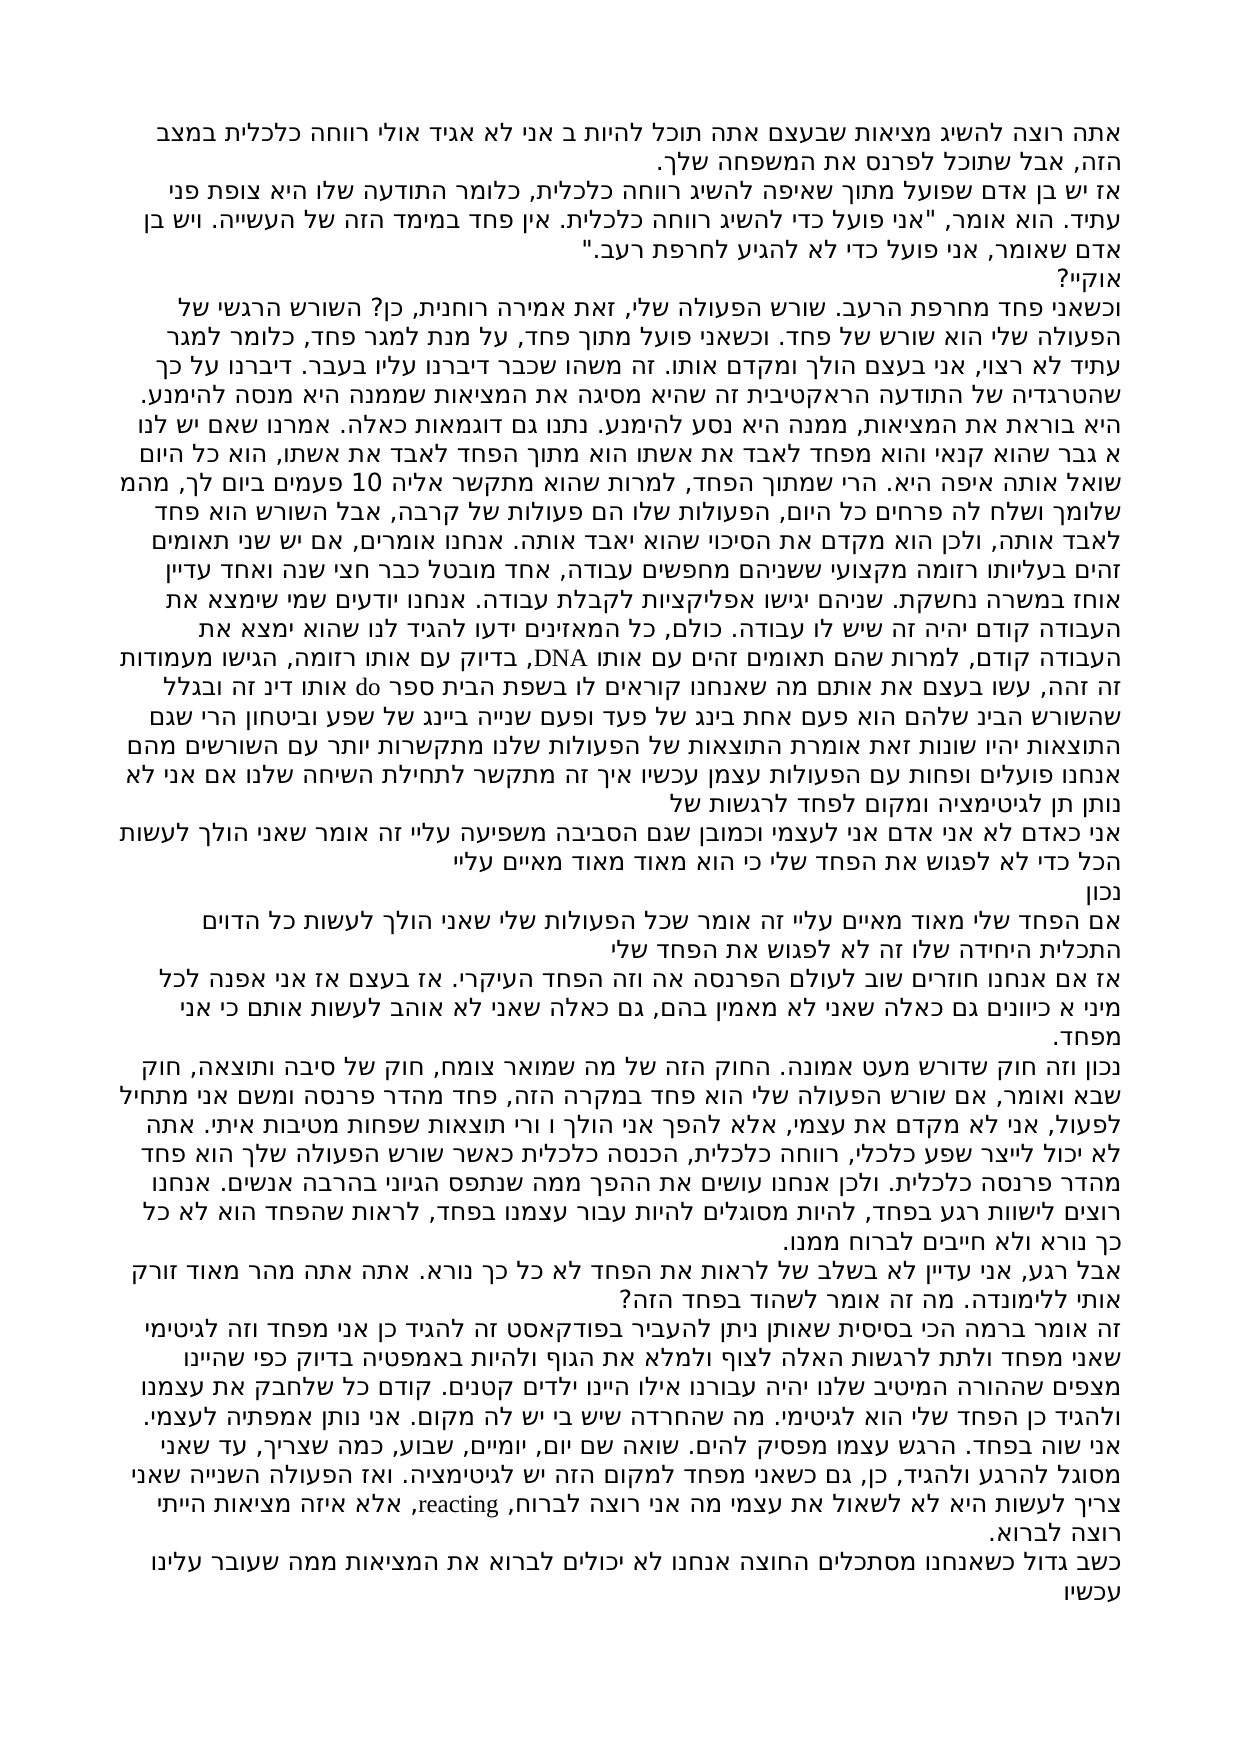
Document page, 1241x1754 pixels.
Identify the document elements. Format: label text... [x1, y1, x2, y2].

text כשב גדול כשאנחנו מסתכלים החוצה אנחנו לא יכולים לברוא את המציאות ממה שעובר עלינו עכשיו [118, 1548, 1122, 1606]
text נכון וזה חוק שדורש מעט אמונה. החוק הזה של מה שמואר צומח, חוק של סיבה ותוצאה, חוק שבא ואומר, אם שורש הפעולה שלי הוא פחד במקרה הזה, פחד מהדר פרנסה ומשם אני מתחיל לפעול, אני לא מקדם את עצמי, אלא להפך אני הולך ו ורי תוצאות שפחות מטיבות איתי. אתה לא יכול לייצר שפע כלכלי, רווחה כלכלית, הכנסה כלכלית כאשר שורש הפעולה שלך הוא פחד מהדר פרנסה כלכלית. ולכן אנחנו עושים את ההפך ממה שנתפס הגיוני בהרבה אנשים. אנחנו רוצים לישוות רגע בפחד, להיות מסוגלים להיות עבור עצמנו בפחד, לראות שהפחד הוא לא כל כך נורא ולא חייבים לברוח ממנו. [118, 1052, 1122, 1256]
text זה אומר ברמה הכי בסיסית שאותן ניתן להעביר בפודקאסט זה להגיד כן אני מפחד וזה לגיטימי שאני מפחד ולתת לרגשות האלה לצוף ולמלא את הגוף ולהיות באמפטיה בדיוק כפי שהיינו מצפים שההורה המיטיב שלנו יהיה עבורנו אילו היינו ילדים קטנים. קודם כל שלחבק את עצמנו ולהגיד כן הפחד שלי הוא לגיטימי. מה שהחרדה שיש בי יש לה מקום. אני נותן אמפתיה לעצמי. אני שוה בפחד. הרגש עצמו מפסיק להים. שואה שם יום, יומיים, שבוע, כמה שצריך, עד שאני מסוגל להרגע ולהגיד, כן, גם כשאני מפחד למקום הזה יש לגיטימציה. ואז הפעולה השנייה שאני צריך לעשות היא לא לשאול את עצמי מה אני רוצה לברוח, reacting, אלא איזה מציאות הייתי רוצה לברוא. [118, 1314, 1122, 1548]
text אז יש בן אדם שפועל מתוך שאיפה להשיג רווחה כלכלית, כלומר התודעה שלו היא צופת פני עתיד. הוא אומר, "אני פועל כדי להשיג רווחה כלכלית. אין פחד במימד הזה של העשייה. ויש בן אדם שאומר, אני פועל כדי לא להגיע לחרפת רעב." [118, 176, 1122, 264]
text אם הפחד שלי מאוד מאיים עליי זה אומר שכל הפעולות שלי שאני הולך לעשות כל הדוים התכלית היחידה שלו זה לא לפגוש את הפחד שלי [118, 906, 1122, 964]
text אוקיי? [118, 264, 1122, 293]
text אני כאדם לא אני אדם אני לעצמי וכמובן שגם הסביבה משפיעה עליי זה אומר שאני הולך לעשות הכל כדי לא לפגוש את הפחד שלי כי הוא מאוד מאוד מאיים עליי [118, 818, 1122, 877]
text נכון [118, 877, 1122, 906]
text אתה רוצה להשיג מציאות שבעצם אתה תוכל להיות ב אני לא אגיד אולי רווחה כלכלית במצב הזה, אבל שתוכל לפרנס את המשפחה שלך. [118, 118, 1122, 176]
text וכשאני פחד מחרפת הרעב. שורש הפעולה שלי, זאת אמירה רוחנית, כן? השורש הרגשי של הפעולה שלי הוא שורש של פחד. וכשאני פועל מתוך פחד, על מנת למגר פחד, כלומר למגר עתיד לא רצוי, אני בעצם הולך ומקדם אותו. זה משהו שכבר דיברנו עליו בעבר. דיברנו על כך שהטרגדיה של התודעה הראקטיבית זה שהיא מסיגה את המציאות שממנה היא מנסה להימנע. היא בוראת את המציאות, ממנה היא נסע להימנע. נתנו גם דוגמאות כאלה. אמרנו שאם יש לנו א גבר שהוא קנאי והוא מפחד לאבד את אשתו הוא מתוך הפחד לאבד את אשתו, הוא כל היום שואל אותה איפה היא. הרי שמתוך הפחד, למרות שהוא מתקשר אליה 10 פעמים ביום לך, מהמ שלומך ושלח לה פרחים כל היום, הפעולות שלו הם פעולות של קרבה, אבל השורש הוא פחד לאבד אותה, ולכן הוא מקדם את הסיכוי שהוא יאבד אותה. אנחנו אומרים, אם יש שני תאומים זהים בעליותו רזומה מקצועי ששניהם מחפשים עבודה, אחד מובטל כבר חצי שנה ואחד עדיין אוחז במשרה נחשקת. שניהם יגישו אפליקציות לקבלת עבודה. אנחנו יודעים שמי שימצא את העבודה קודם יהיה זה שיש לו עבודה. כולם, כל המאזינים ידעו להגיד לנו שהוא ימצא את העבודה קודם, למרות שהם תאומים זהים עם אותו DNA, בדיוק עם אותו רזומה, הגישו מעמודות זה זהה, עשו בעצם את אותם מה שאנחנו קוראים לו בשפת הבית ספר do אותו דינ זה ובגלל שהשורש הבינ שלהם הוא פעם אחת בינג של פעד ופעם שנייה ביינג של שפע וביטחון הרי שגם התוצאות יהיו שונות זאת אומרת התוצאות של הפעולות שלנו מתקשרות יותר עם השורשים מהם אנחנו פועלים ופחות עם הפעולות עצמן עכשיו איך זה מתקשר לתחילת השיחה שלנו אם אני לא נותן תן לגיטימציה ומקום לפחד לרגשות של [118, 293, 1122, 818]
text אז אם אנחנו חוזרים שוב לעולם הפרנסה אה וזה הפחד העיקרי. אז בעצם אז אני אפנה לכל מיני א כיוונים גם כאלה שאני לא מאמין בהם, גם כאלה שאני לא אוהב לעשות אותם כי אני מפחד. [118, 964, 1122, 1052]
text אבל רגע, אני עדיין לא בשלב של לראות את הפחד לא כל כך נורא. אתה אתה מהר מאוד זורק אותי ללימונדה. מה זה אומר לשהוד בפחד הזה? [118, 1256, 1122, 1314]
